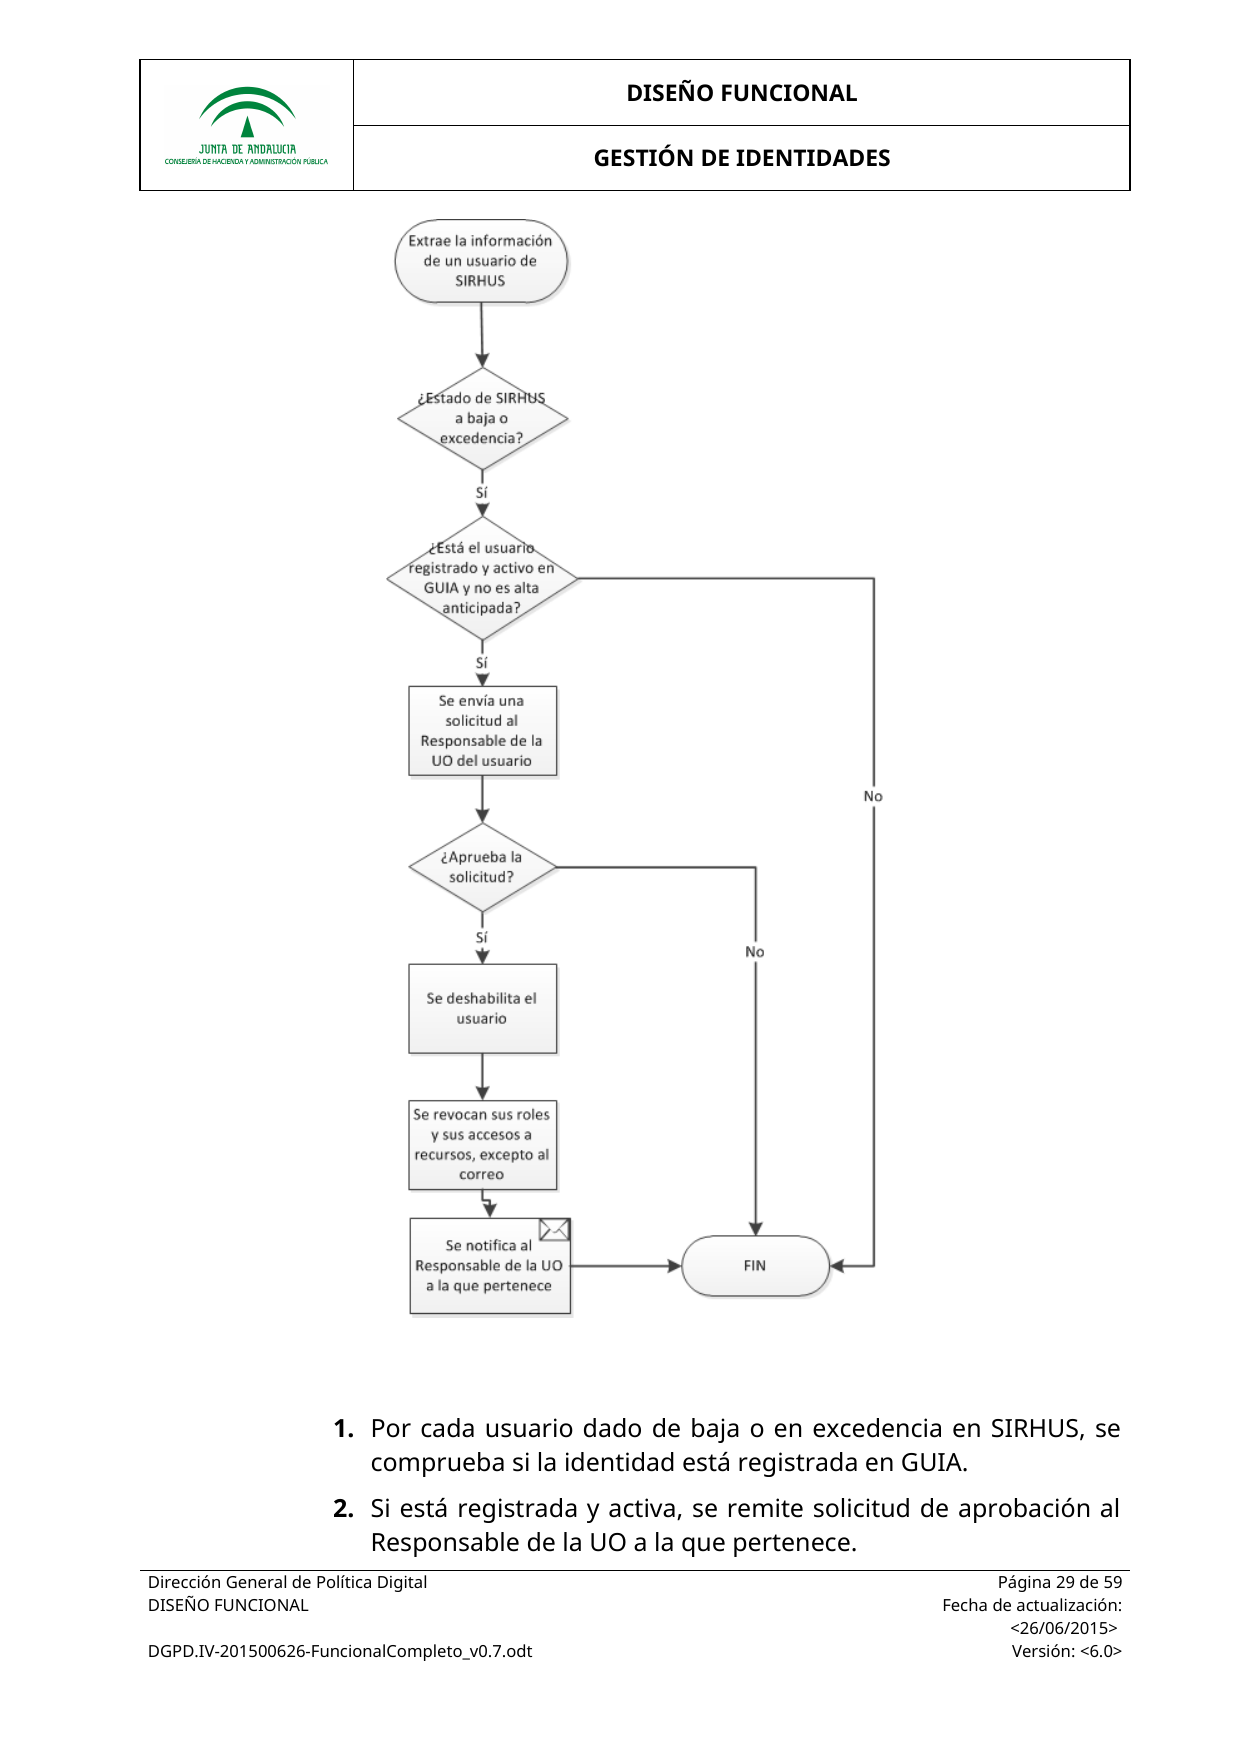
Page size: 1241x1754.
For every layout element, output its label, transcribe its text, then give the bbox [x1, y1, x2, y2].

list Por cada usuario dado de baja o en excedencia en SIRHUS, se comprueba si la identidad está registrada en GUIA. [333, 1410, 1122, 1478]
list Si está registrada y activa, se remite solicitud de aprobación al Responsable de la UO a la que pertenece. [333, 1491, 1122, 1559]
picture [164, 85, 330, 165]
picture [386, 219, 884, 1318]
